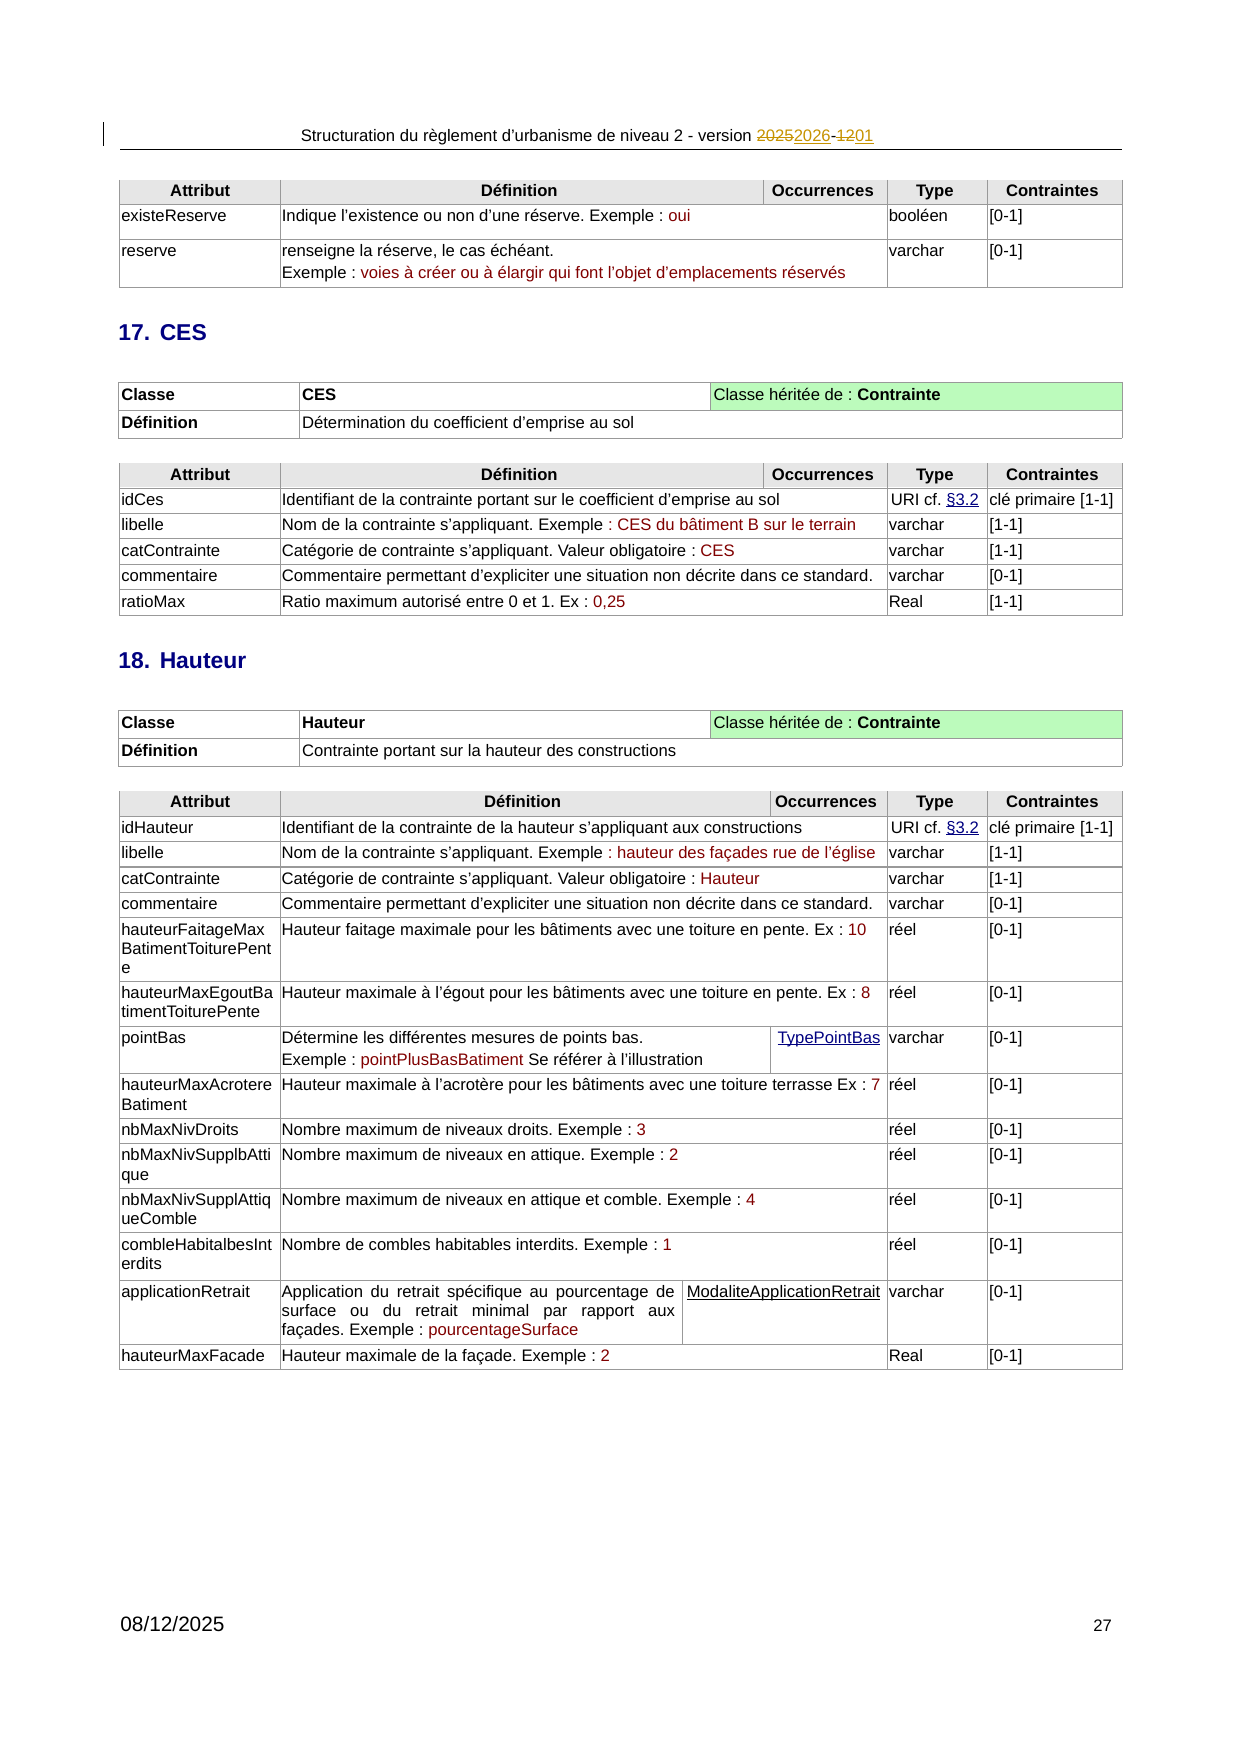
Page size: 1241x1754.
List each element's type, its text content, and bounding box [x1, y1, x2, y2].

table_cell libelle [120, 842, 280, 866]
table_cell ‍commentaire [120, 565, 280, 589]
table_header Définition [281, 463, 763, 487]
table_cell hauteurFaitageMaxBatimentToiturePente [120, 918, 280, 981]
table_cell [0-1] [988, 565, 1122, 589]
table_cell réel [888, 1233, 987, 1280]
table_header Hauteur [300, 711, 710, 738]
table_cell réel [888, 1074, 987, 1118]
table_cell Hauteur maximale à l’égout pour les bâtiments avec une toiture en pente. Ex : 8 [281, 982, 887, 1026]
table_cell pointBas [120, 1027, 280, 1073]
table_cell clé primaire [1-1] [988, 489, 1122, 513]
table_cell ‍commentaire [120, 893, 280, 917]
table_header Attribut [120, 463, 280, 487]
table_cell Contrainte portant sur la hauteur des constructions [300, 739, 1122, 766]
table_cell Détermination du coefficient d’emprise au sol [300, 411, 1122, 438]
table_header Classe [119, 711, 299, 738]
table_cell Hauteur faitage maximale pour les bâtiments avec une toiture en pente. Ex : 10 [281, 918, 887, 981]
table_cell varchar [888, 514, 987, 538]
table_header Contraintes [988, 791, 1122, 816]
table_cell Catégorie de contrainte s’appliquant. Valeur obligatoire : CES [281, 539, 887, 564]
table_cell Définition [119, 411, 299, 438]
table_cell nbMaxNivSupplbAttique [120, 1144, 280, 1188]
table_cell [1-1] [988, 514, 1122, 538]
table_header Occurrences [764, 180, 887, 204]
table_cell Détermine les différentes mesures de points bas. Exemple : pointPlusBasBatiment Se référer à l’illustration [281, 1027, 770, 1073]
table_cell Hauteur maximale de la façade. Exemple : 2 [281, 1345, 887, 1369]
table_cell Identifiant de la contrainte portant sur le coefficient d’emprise au sol [281, 489, 887, 513]
table_cell URI cf. §3.2 [888, 817, 987, 841]
subtitle Hauteur [118, 647, 1122, 673]
table_cell [0-1] [988, 1281, 1122, 1343]
table_cell reserve [120, 240, 280, 287]
table_cell [0-1] [988, 893, 1122, 917]
table_cell [0-1] [988, 1027, 1122, 1073]
table_header Contraintes [988, 463, 1122, 487]
table_cell applicationRetrait [120, 1281, 280, 1343]
table_header Attribut [120, 180, 280, 204]
table_cell Commentaire permettant d’expliciter une situation non décrite dans ce standard. [281, 893, 887, 917]
table_cell varchar [888, 893, 987, 917]
table_cell varchar [888, 842, 987, 866]
table_cell hauteurMaxAcrotereBatiment [120, 1074, 280, 1118]
table_cell réel [888, 982, 987, 1026]
table_cell hauteurMaxFacade [120, 1345, 280, 1369]
table_cell [1-1] [988, 842, 1122, 866]
table_cell réel [888, 1119, 987, 1143]
table_cell TypePointBas [771, 1027, 887, 1073]
subtitle CES [118, 319, 1122, 345]
table_cell Nombre maximum de niveaux en attique et comble. Exemple : 4 [281, 1189, 887, 1232]
table_cell Nombre maximum de niveaux droits. Exemple : 3 [281, 1119, 887, 1143]
table_cell [0-1] [988, 1144, 1122, 1188]
table_cell Nom de la contrainte s’appliquant. Exemple : CES du bâtiment B sur le terrain [281, 514, 887, 538]
table_cell idHauteur [120, 817, 280, 841]
table_cell [0-1] [988, 1074, 1122, 1118]
table_cell Identifiant de la contrainte de la hauteur s’appliquant aux constructions [281, 817, 887, 841]
table_cell [0-1] [988, 1233, 1122, 1280]
table_cell réel [888, 1189, 987, 1232]
table_header Définition [281, 180, 763, 204]
table_cell Définition [119, 739, 299, 766]
table_cell Nombre de combles habitables interdits. Exemple : 1 [281, 1233, 887, 1280]
table_cell Real [888, 1345, 987, 1369]
table_cell varchar [888, 1027, 987, 1073]
table_cell Commentaire permettant d’expliciter une situation non décrite dans ce standard. [281, 565, 887, 589]
table_header Définition [281, 791, 770, 816]
table_cell Hauteur maximale à l’acrotère pour les bâtiments avec une toiture terrasse Ex : 7 [281, 1074, 887, 1118]
table_cell URI cf. §3.2 [888, 489, 987, 513]
table_cell hauteurMaxEgoutBatimentToiturePente [120, 982, 280, 1026]
table_cell [1-1] [988, 590, 1122, 614]
table_cell réel [888, 918, 987, 981]
table_cell catContrainte [120, 868, 280, 892]
table_cell nbMaxNivDroits [120, 1119, 280, 1143]
table_header Occurrences [764, 463, 887, 487]
table_cell Ratio maximum autorisé entre 0 et 1. Ex : 0,25 [281, 590, 887, 614]
table_cell [0-1] [988, 1189, 1122, 1232]
table_cell catContrainte [120, 539, 280, 564]
table_cell varchar [888, 565, 987, 589]
table_cell libelle [120, 514, 280, 538]
table_cell [1-1] [988, 868, 1122, 892]
table_cell Application du retrait spécifique au pourcentage de surface ou du retrait minimal par rapport aux façades. Exemple : pourcentageSurface [281, 1281, 682, 1343]
table_header Classe héritée de : Contrainte [711, 383, 1122, 410]
table_header Type [888, 791, 987, 816]
table_cell Real [888, 590, 987, 614]
table_cell varchar [888, 1281, 987, 1343]
table_cell renseigne la réserve, le cas échéant. Exemple : voies à créer ou à élargir qui font l’objet d’emplacements réservés [281, 240, 887, 287]
table_cell Catégorie de contrainte s’appliquant. Valeur obligatoire : Hauteur [281, 868, 887, 892]
table_header CES [300, 383, 710, 410]
table_cell [0-1] [988, 982, 1122, 1026]
table_cell [0-1] [988, 918, 1122, 981]
table_cell existeReserve [120, 205, 280, 239]
table_cell booléen [888, 205, 987, 239]
table_cell varchar [888, 868, 987, 892]
table_cell idCes [120, 489, 280, 513]
table_header Classe héritée de : Contrainte [711, 711, 1122, 738]
table_cell réel [888, 1144, 987, 1188]
table_header Classe [119, 383, 299, 410]
table_cell Nombre maximum de niveaux en attique. Exemple : 2 [281, 1144, 887, 1188]
table_header Occurrences [771, 791, 887, 816]
table_cell nbMaxNivSupplAttiqueComble [120, 1189, 280, 1232]
table_cell [1-1] [988, 539, 1122, 564]
table_cell combleHabitalbesInterdits [120, 1233, 280, 1280]
table_header Type [888, 180, 987, 204]
table_header Type [888, 463, 987, 487]
table_cell ratioMax [120, 590, 280, 614]
table_cell [0-1] [988, 240, 1122, 287]
table_cell varchar [888, 539, 987, 564]
table_cell Nom de la contrainte s’appliquant. Exemple : hauteur des façades rue de l’église [281, 842, 887, 866]
table_cell clé primaire [1-1] [988, 817, 1122, 841]
table_header Contraintes [988, 180, 1122, 204]
table_cell Indique l’existence ou non d’une réserve. Exemple : oui [281, 205, 887, 239]
table_cell [0-1] [988, 205, 1122, 239]
table_cell [0-1] [988, 1119, 1122, 1143]
table_cell varchar [888, 240, 987, 287]
table_cell [0-1] [988, 1345, 1122, 1369]
table_cell ModaliteApplicationRetrait [683, 1281, 887, 1343]
table_header Attribut [120, 791, 280, 816]
